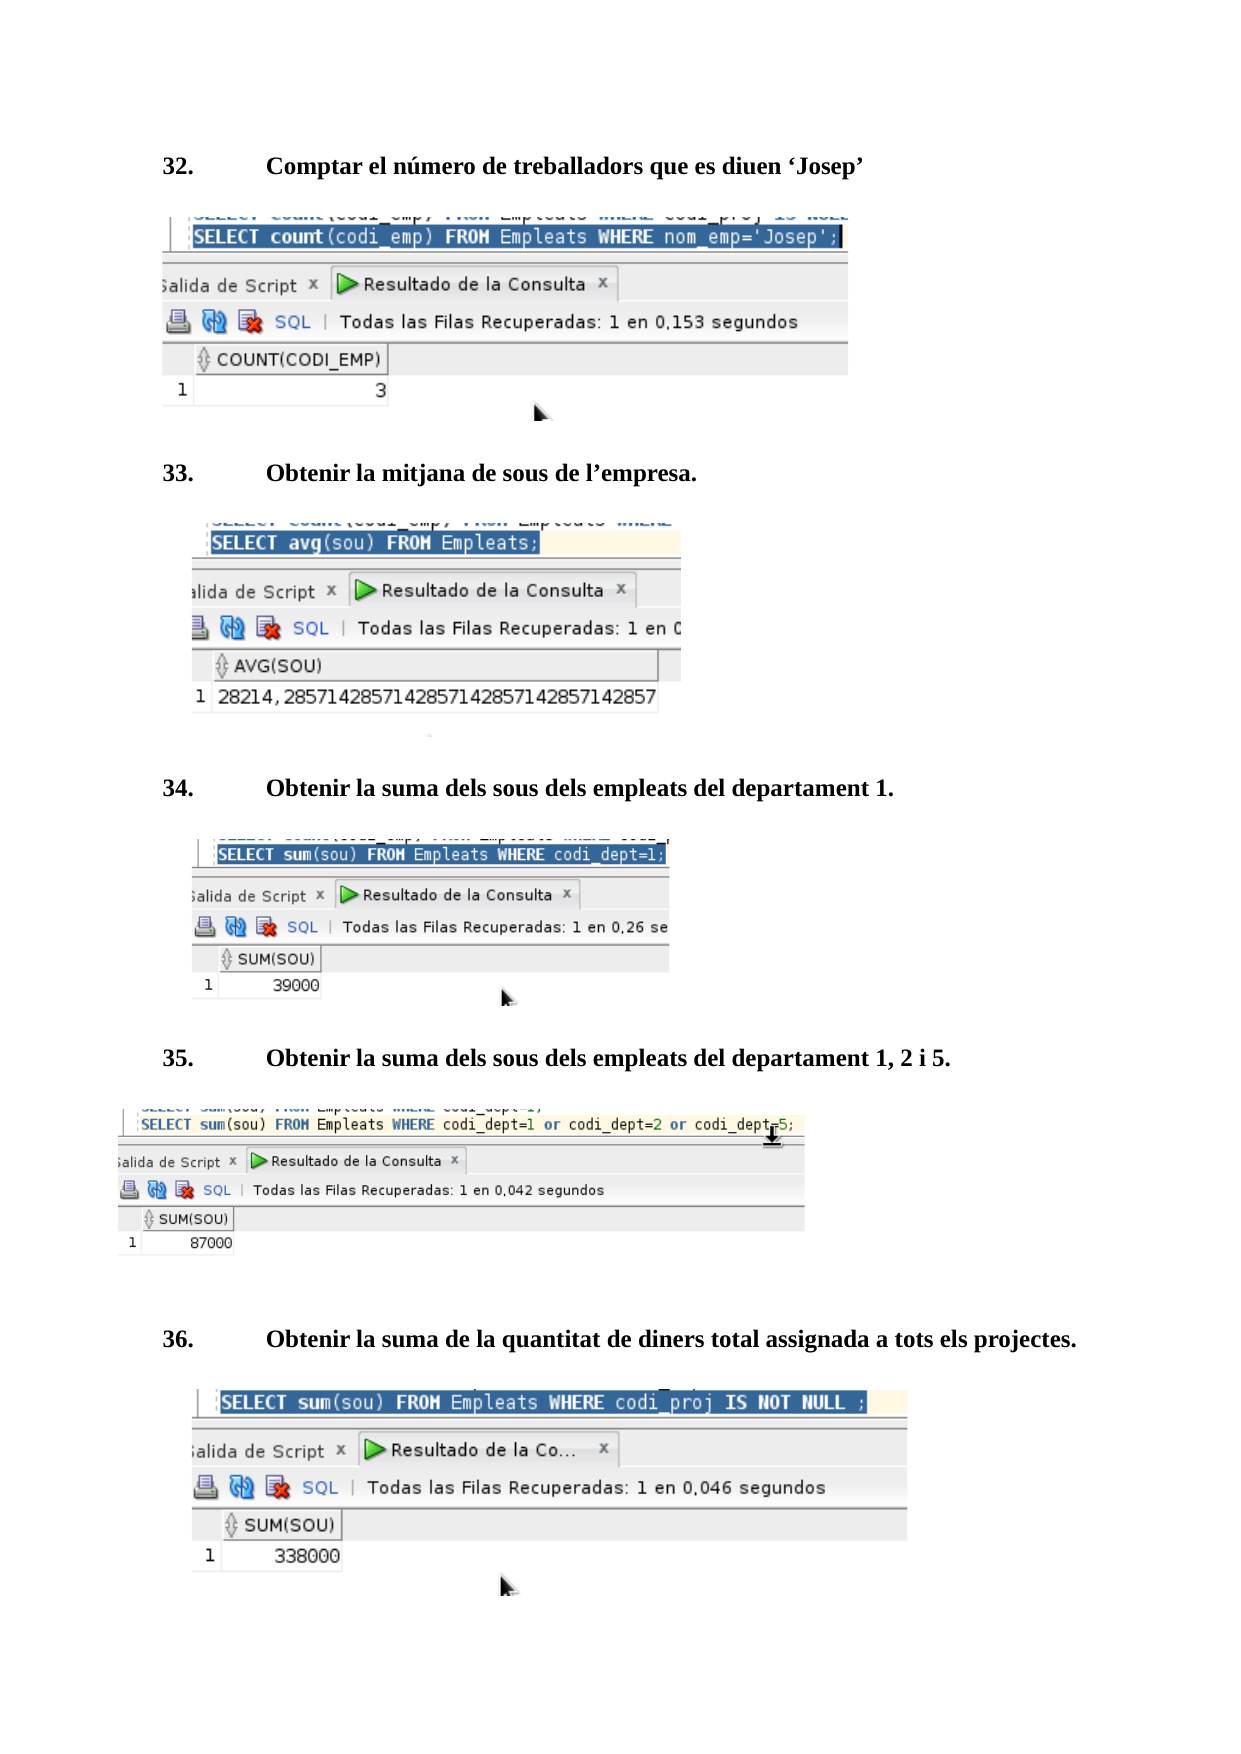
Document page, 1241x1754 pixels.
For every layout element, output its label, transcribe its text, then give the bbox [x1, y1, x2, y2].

picture [191, 839, 670, 1006]
picture [191, 523, 681, 737]
list Comptar el número de treballadors que es diuen ‘Josep’ [162, 151, 1122, 180]
picture [191, 1389, 908, 1596]
list Obtenir la mitjana de sous de l’empresa. [162, 458, 1122, 486]
list Obtenir la suma dels sous dels empleats del departament 1. [162, 773, 1122, 802]
list Obtenir la suma de la quantitat de diners total assignada a tots els projectes. [162, 1324, 1122, 1352]
picture [162, 217, 849, 421]
list Obtenir la suma dels sous dels empleats del departament 1, 2 i 5. [162, 1043, 1122, 1072]
picture [118, 1109, 805, 1287]
